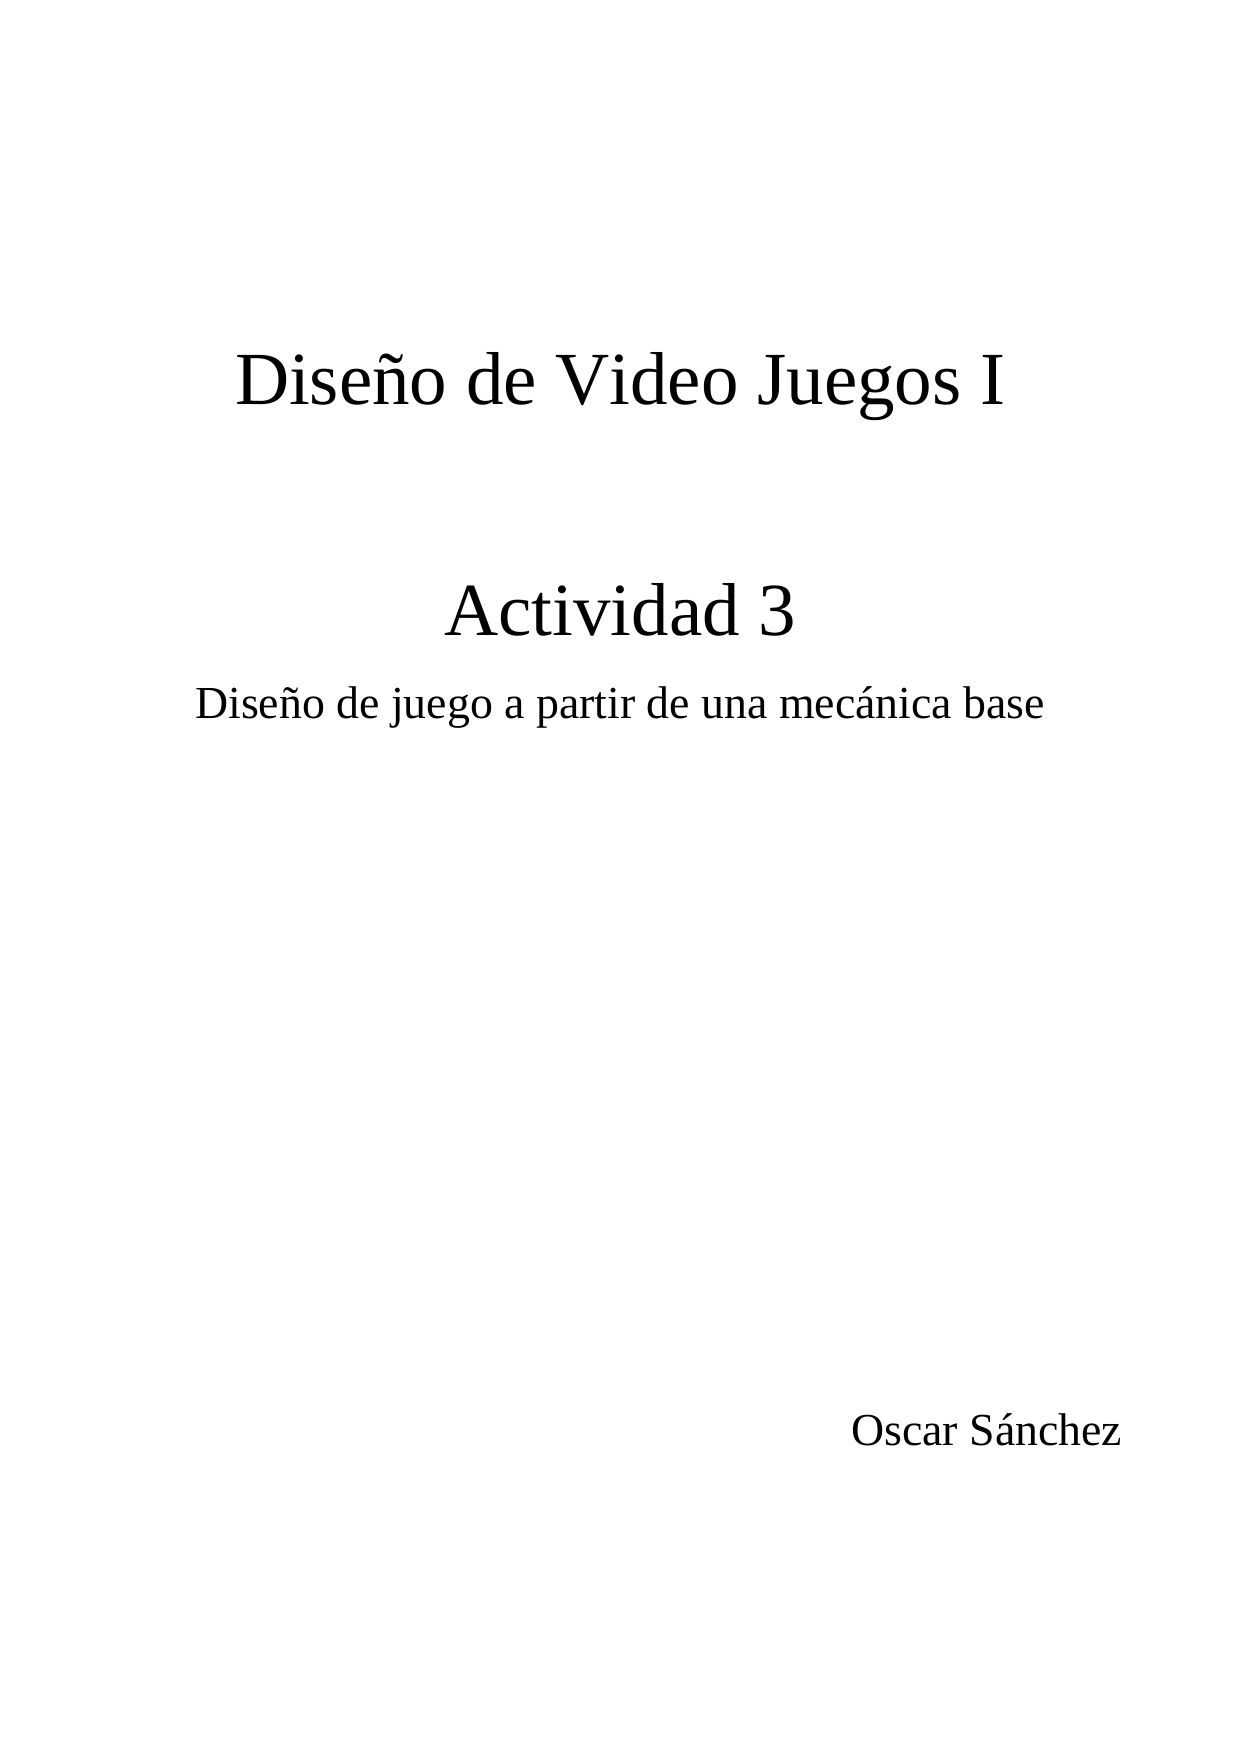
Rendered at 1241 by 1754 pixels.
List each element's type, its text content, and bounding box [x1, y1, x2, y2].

text Oscar Sánchez [118, 1402, 1122, 1455]
text Diseño de juego a partir de una mecánica base [118, 676, 1122, 728]
text Actividad 3 [118, 565, 1122, 652]
text Diseño de Video Juegos I [118, 335, 1122, 421]
